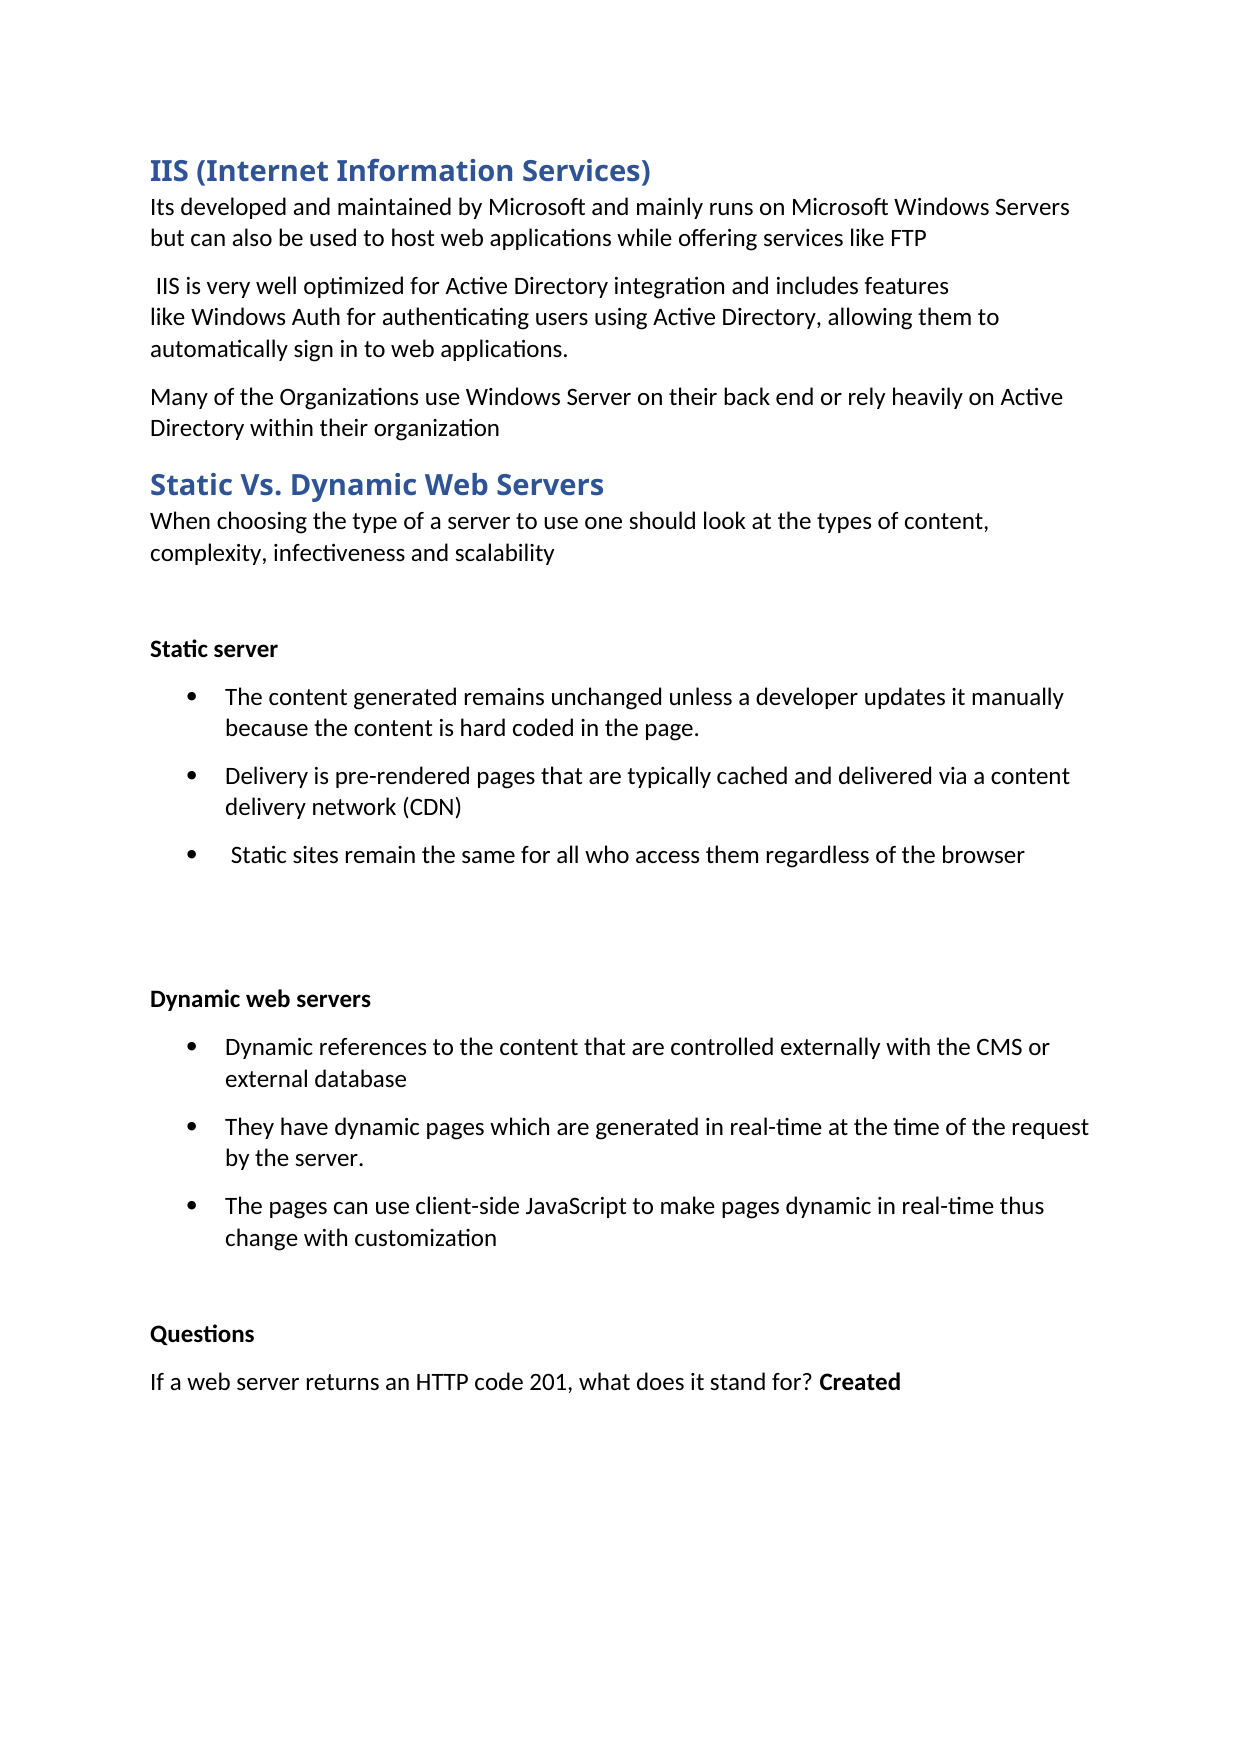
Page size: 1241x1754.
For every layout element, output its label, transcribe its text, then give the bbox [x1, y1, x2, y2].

list Dynamic references to the content that are controlled externally with the CMS or external database [187, 1032, 1090, 1093]
list Static sites remain the same for all who access them regardless of the browser [187, 839, 1090, 870]
text Static server [150, 633, 1090, 663]
list The content generated remains unchanged unless a developer updates it manually because the content is hard coded in the page. [187, 681, 1090, 743]
text Its developed and maintained by Microsoft and mainly runs on Microsoft Windows Servers but can also be used to host web applications while offering services like FTP [150, 191, 1090, 253]
list The pages can use client-side JavaScript to make pages dynamic in real-time thus change with customization [187, 1190, 1090, 1252]
text When choosing the type of a server to use one should look at the types of content, complexity, infectiveness and scalability [150, 505, 1090, 567]
text Questions [150, 1318, 1090, 1348]
list Delivery is pre-rendered pages that are typically cached and delivered via a content delivery network (CDN) [187, 760, 1090, 822]
list They have dynamic pages which are generated in real-time at the time of the request by the server. [187, 1111, 1090, 1173]
subtitle IIS (Internet Information Services) [150, 150, 1090, 190]
text Many of the Organizations use Windows Server on their back end or rely heavily on Active Directory within their organization [150, 381, 1090, 443]
text If a web server returns an HTTP code 201, what does it stand for? Created [150, 1366, 1090, 1396]
text IIS is very well optimized for Active Directory integration and includes features like Windows Auth for authenticating users using Active Directory, allowing them to automatically sign in to web applications. [150, 270, 1090, 363]
subtitle Static Vs. Dynamic Web Servers [150, 464, 1090, 504]
text Dynamic web servers [150, 983, 1090, 1014]
